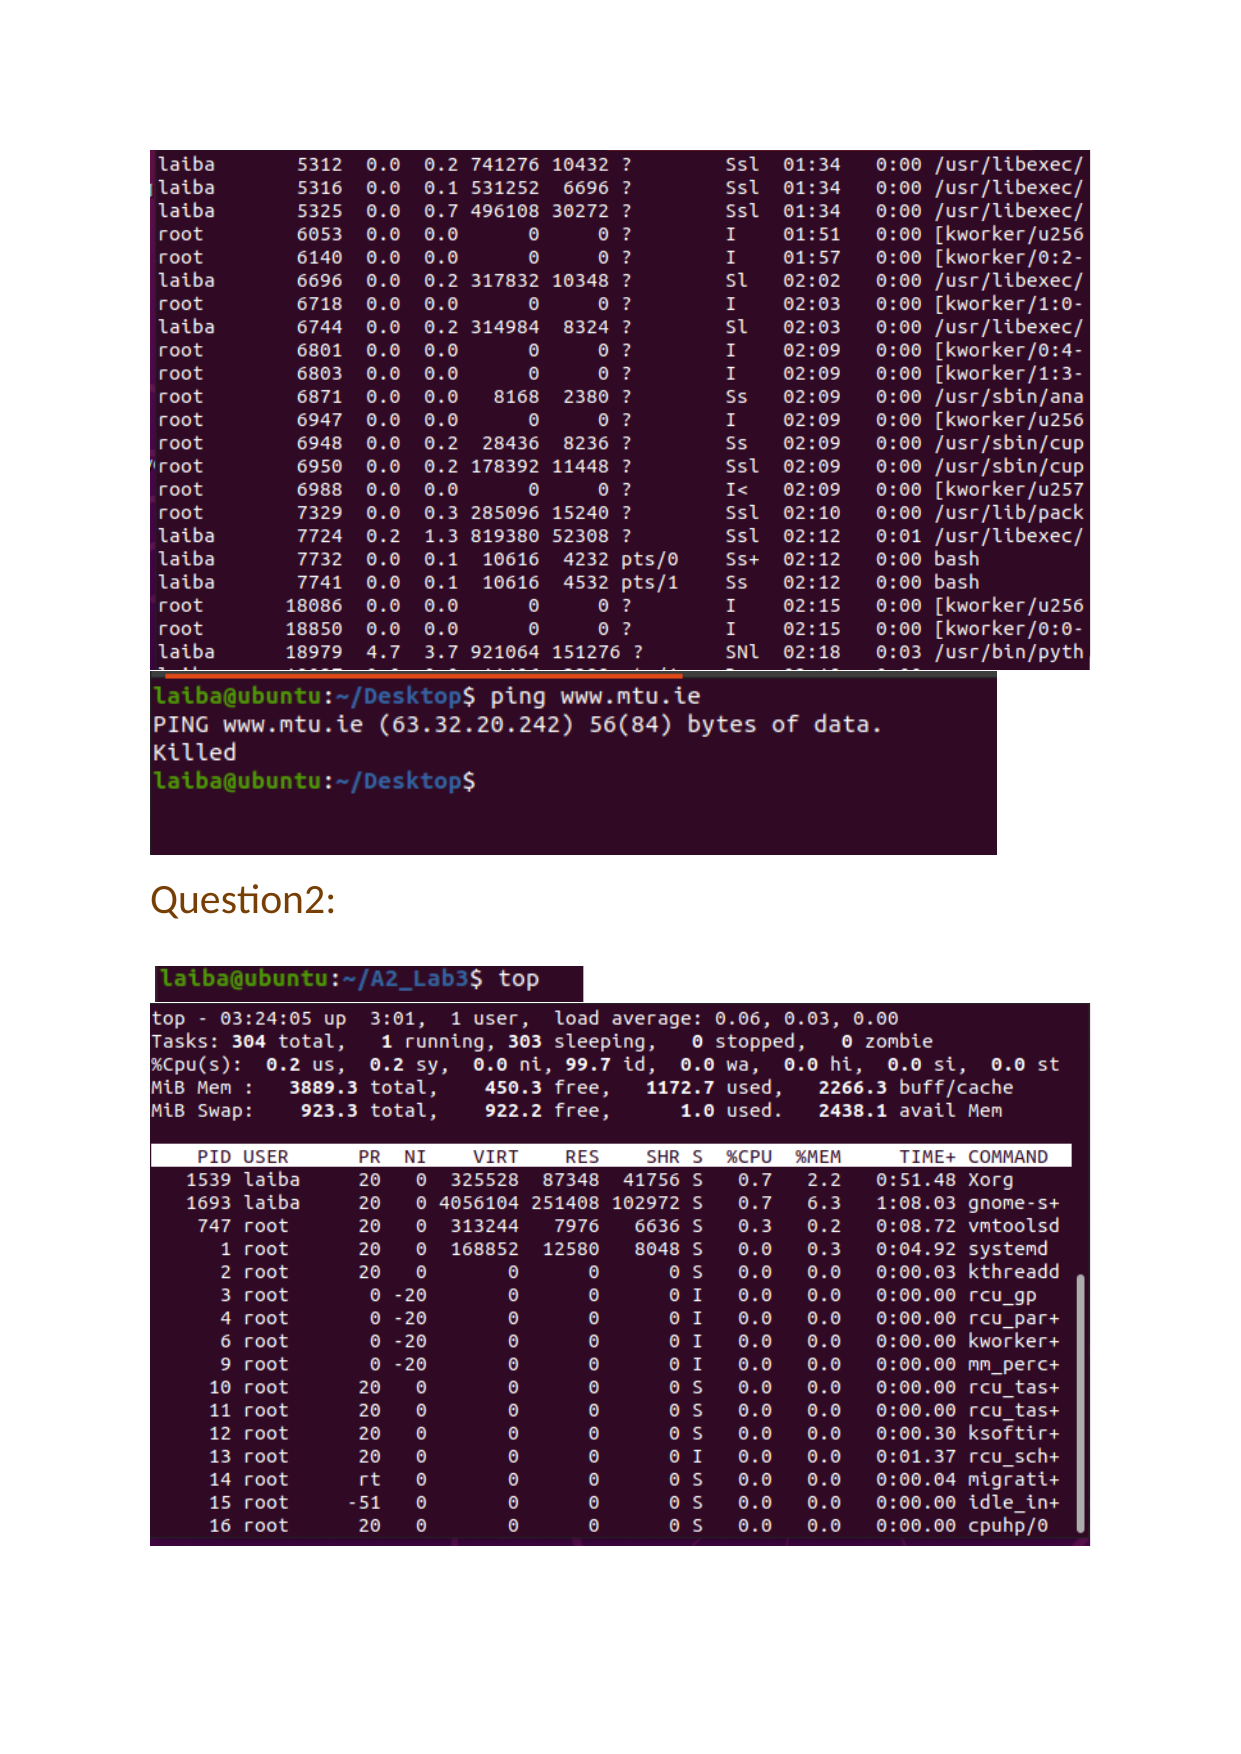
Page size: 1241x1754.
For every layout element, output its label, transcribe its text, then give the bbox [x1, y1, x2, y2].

text Question2: [150, 873, 1090, 924]
